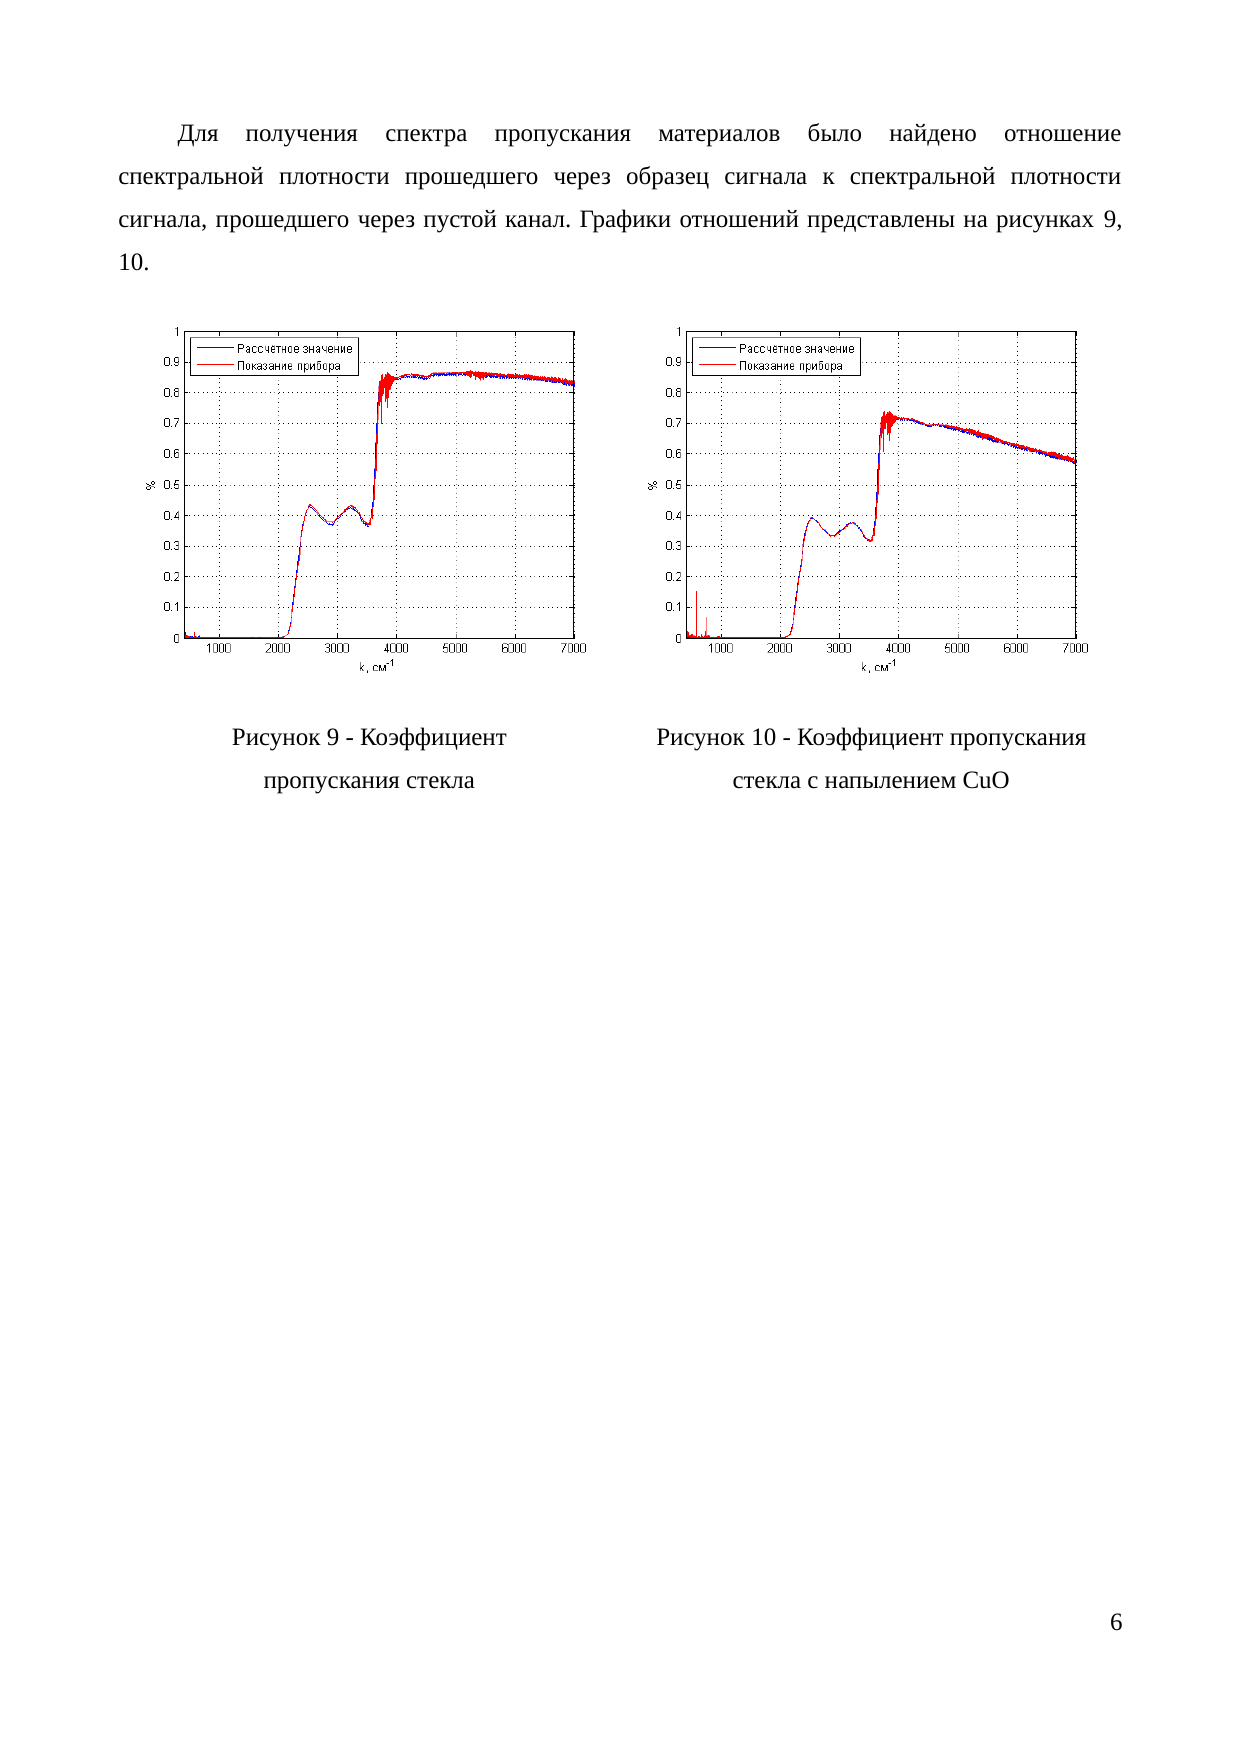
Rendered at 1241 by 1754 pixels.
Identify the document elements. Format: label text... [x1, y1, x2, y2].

text Для получения спектра пропускания материалов было найдено отношение спектральной плотности прошедшего через образец сигнала к спектральной плотности сигнала, прошедшего через пустой канал. Графики отношений представлены на рисунках 9, 10. [118, 118, 1122, 276]
table_header Рисунок 9 - Коэффициент пропускания стекла [118, 679, 620, 823]
table_header Рисунок 10 - Коэффициент пропускания стекла с напылением CuO [620, 679, 1122, 823]
picture [118, 302, 1123, 679]
